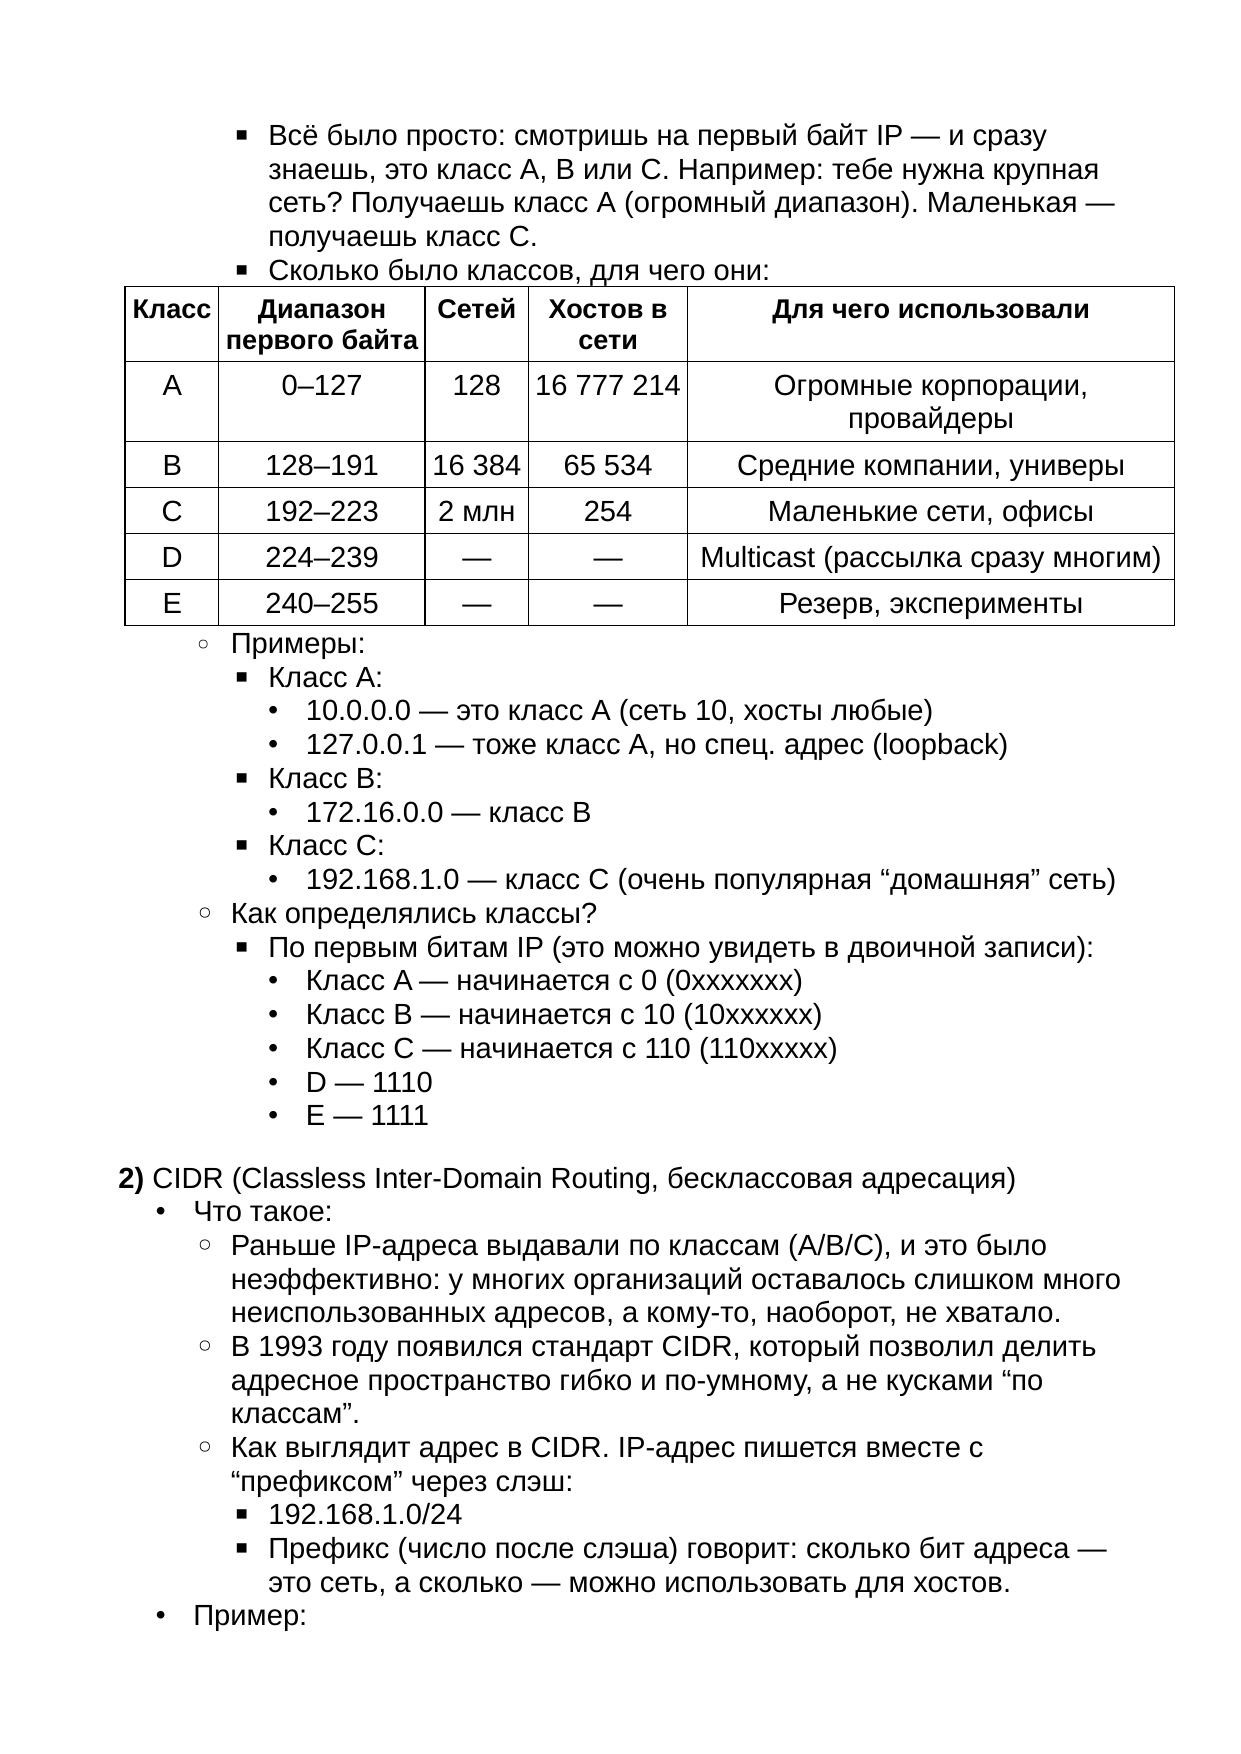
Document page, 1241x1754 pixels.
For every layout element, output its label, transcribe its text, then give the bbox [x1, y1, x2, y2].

table_cell 16 777 214 [529, 362, 687, 441]
table_cell Огромные корпорации, провайдеры [688, 362, 1174, 441]
table_header Класс [126, 287, 218, 361]
table_cell — [529, 580, 687, 625]
table_cell Multicast (рассылка сразу многим) [688, 534, 1174, 579]
list Класс A: [231, 659, 1122, 693]
list Как выглядит адрес в CIDR. IP-адрес пишется вместе с “префиксом” через слэш: [193, 1430, 1122, 1497]
list Всё было просто: смотришь на первый байт IP — и сразу знаешь, это класс А, В или С. Например: тебе нужна крупная сеть? Получаешь класс А (огромный диапазон). Маленькая — получаешь класс С. [231, 118, 1122, 252]
table_cell — [529, 534, 687, 579]
table_cell 128–191 [219, 442, 424, 487]
table_cell 0–127 [219, 362, 424, 441]
list D — 1110 [268, 1064, 1122, 1098]
list Класс C — начинается с 110 (110xxxxx) [268, 1031, 1122, 1064]
list Пример: [156, 1598, 1122, 1632]
list Сколько было классов, для чего они: [231, 252, 1122, 286]
table_cell Средние компании, универы [688, 442, 1174, 487]
list 192.168.1.0/24 [231, 1497, 1122, 1531]
list Класс C: [231, 828, 1122, 862]
list 10.0.0.0 — это класс А (сеть 10, хосты любые) [268, 693, 1122, 727]
table_cell 2 млн [426, 488, 528, 533]
list Раньше IP-адреса выдавали по классам (A/B/C), и это было неэффективно: у многих организаций оставалось слишком много неиспользованных адресов, а кому-то, наоборот, не хватало. [193, 1228, 1122, 1329]
table_cell A [126, 362, 218, 441]
table_cell D [126, 534, 218, 579]
table_cell 240–255 [219, 580, 424, 625]
list Префикс (число после слэша) говорит: сколько бит адреса — это сеть, а сколько — можно использовать для хостов. [231, 1531, 1122, 1598]
list 172.16.0.0 — класс В [268, 794, 1122, 828]
table_cell 16 384 [426, 442, 528, 487]
table_cell B [126, 442, 218, 487]
table_cell 224–239 [219, 534, 424, 579]
list По первым битам IP (это можно увидеть в двоичной записи): [231, 929, 1122, 963]
list Примеры: [193, 626, 1122, 659]
table_header Диапазон первого байта [219, 287, 424, 361]
table_cell 128 [426, 362, 528, 441]
list Что такое: [156, 1194, 1122, 1228]
list Как определялись классы? [193, 896, 1122, 929]
table_cell — [426, 580, 528, 625]
table_cell E [126, 580, 218, 625]
table_cell 254 [529, 488, 687, 533]
table_cell Маленькие сети, офисы [688, 488, 1174, 533]
list Класс B: [231, 761, 1122, 794]
list E — 1111 [268, 1098, 1122, 1132]
text 2) CIDR (Classless Inter-Domain Routing, бесклассовая адресация) [118, 1161, 1122, 1194]
list 192.168.1.0 — класс С (очень популярная “домашняя” сеть) [268, 862, 1122, 896]
table_cell C [126, 488, 218, 533]
table_cell — [426, 534, 528, 579]
table_cell Резерв, эксперименты [688, 580, 1174, 625]
list В 1993 году появился стандарт CIDR, который позволил делить адресное пространство гибко и по-умному, а не кусками “по классам”. [193, 1329, 1122, 1430]
table_cell 65 534 [529, 442, 687, 487]
list Класс B — начинается с 10 (10xxxxxx) [268, 997, 1122, 1031]
table_header Для чего использовали [688, 287, 1174, 361]
list 127.0.0.1 — тоже класс А, но спец. адрес (loopback) [268, 727, 1122, 761]
table_cell 192–223 [219, 488, 424, 533]
table_header Хостов в сети [529, 287, 687, 361]
list Класс A — начинается с 0 (0xxxxxxx) [268, 963, 1122, 997]
table_header Сетей [426, 287, 528, 361]
